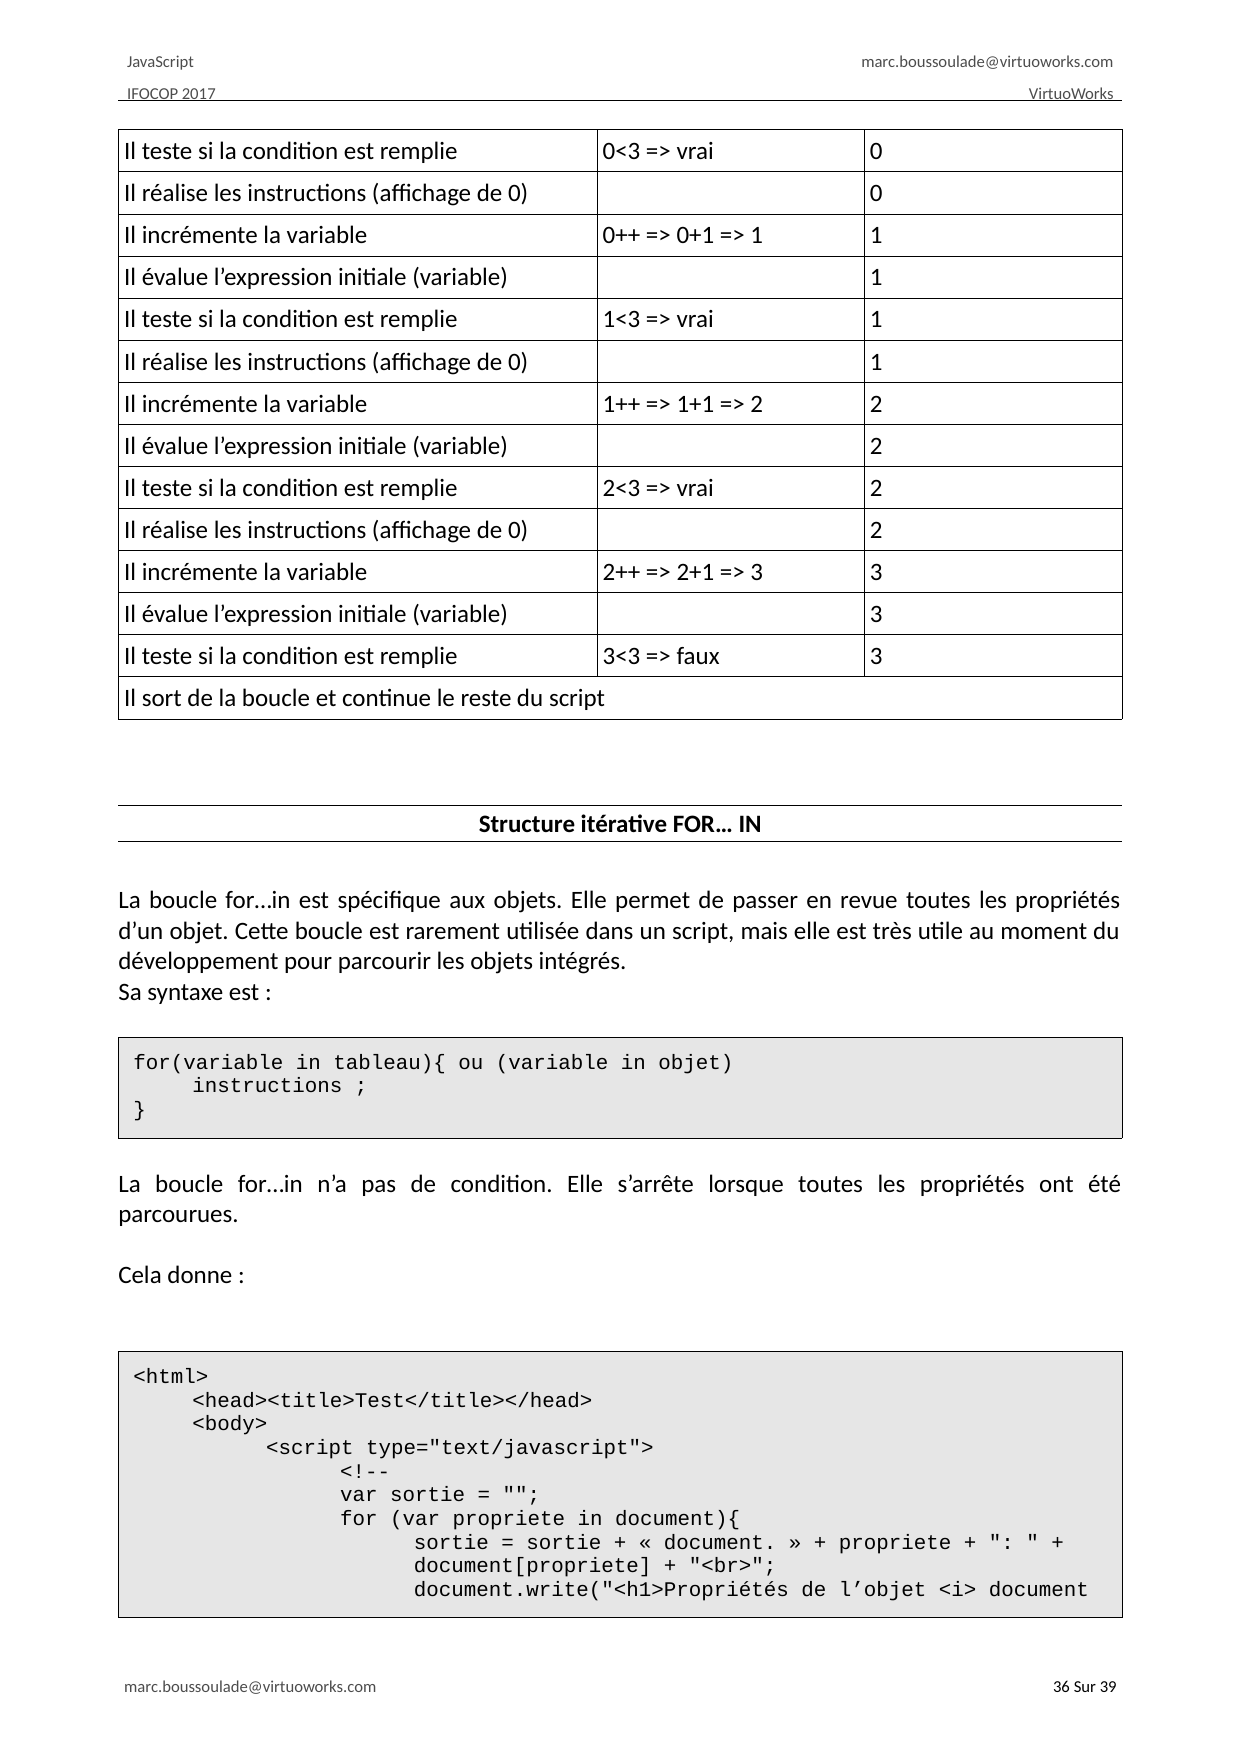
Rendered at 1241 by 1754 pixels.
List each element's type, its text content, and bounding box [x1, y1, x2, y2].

text <body> [119, 1398, 1122, 1422]
text document.write("<h1>Propriétés de l’objet <i> document <\/i><\/h1>") ; [119, 1564, 1122, 1617]
text sortie = sortie + « document. » + propriete + ": " + document[propriete] + "<br>"; [119, 1517, 1122, 1564]
table_cell 2 [865, 383, 1122, 424]
text Sa syntaxe est : [118, 976, 1122, 1006]
table_cell Il teste si la condition est remplie [119, 299, 597, 340]
table_cell 2 [865, 467, 1122, 508]
table_cell 1<3 => vrai [598, 299, 864, 340]
text La boucle for…in est spécifique aux objets. Elle permet de passer en revue toutes les propriétés d’un objet. Cette boucle est rarement utilisée dans un script, mais elle est très utile au moment du développement pour parcourir les objets intégrés. [118, 884, 1122, 976]
table_cell Il incrémente la variable [119, 551, 597, 592]
table_cell Il sort de la boucle et continue le reste du script [119, 677, 1122, 718]
table_cell 1 [865, 341, 1122, 382]
table_cell Il évalue l’expression initiale (variable) [119, 425, 597, 466]
table_cell [598, 509, 864, 550]
table_cell 1++ => 1+1 => 2 [598, 383, 864, 424]
text instructions ; [119, 1061, 1122, 1084]
table_cell [598, 593, 864, 634]
table_cell Il réalise les instructions (affichage de 0) [119, 509, 597, 550]
table_cell [598, 425, 864, 466]
table_cell [598, 257, 864, 298]
table_cell Il incrémente la variable [119, 383, 597, 424]
text <!-- [119, 1446, 1122, 1469]
table_cell 1 [865, 215, 1122, 256]
text <head><title>Test</title></head> [119, 1375, 1122, 1398]
text for (var propriete in document){ [119, 1493, 1122, 1517]
table_cell 1 [865, 257, 1122, 298]
table_cell 3<3 => faux [598, 635, 864, 676]
table_cell 3 [865, 551, 1122, 592]
table_cell Il évalue l’expression initiale (variable) [119, 257, 597, 298]
table_cell 2<3 => vrai [598, 467, 864, 508]
table_cell 0 [865, 172, 1122, 213]
table_cell 0<3 => vrai [598, 130, 864, 171]
table_cell Il teste si la condition est remplie [119, 467, 597, 508]
text for(variable in tableau){ ou (variable in objet) [119, 1038, 1122, 1061]
text var sortie = ""; [119, 1469, 1122, 1493]
table_cell 1 [865, 299, 1122, 340]
table_cell Il incrémente la variable [119, 215, 597, 256]
table_cell 0++ => 0+1 => 1 [598, 215, 864, 256]
table_cell Il réalise les instructions (affichage de 0) [119, 341, 597, 382]
text La boucle for…in n’a pas de condition. Elle s’arrête lorsque toutes les propriétés ont été parcourues. [118, 1168, 1122, 1229]
table_cell 2++ => 2+1 => 3 [598, 551, 864, 592]
subtitle Structure itérative FOR… IN [118, 806, 1122, 841]
table_cell Il teste si la condition est remplie [119, 130, 597, 171]
text } [119, 1084, 1122, 1138]
table_cell Il évalue l’expression initiale (variable) [119, 593, 597, 634]
text <html> [119, 1352, 1122, 1375]
table_cell Il réalise les instructions (affichage de 0) [119, 172, 597, 213]
table_cell 3 [865, 593, 1122, 634]
table_cell Il teste si la condition est remplie [119, 635, 597, 676]
text Cela donne : [118, 1260, 1122, 1290]
table_cell 3 [865, 635, 1122, 676]
table_cell [598, 341, 864, 382]
table_cell 2 [865, 509, 1122, 550]
table_cell [598, 172, 864, 213]
table_cell 2 [865, 425, 1122, 466]
text <script type="text/javascript"> [119, 1422, 1122, 1446]
table_cell 0 [865, 130, 1122, 171]
